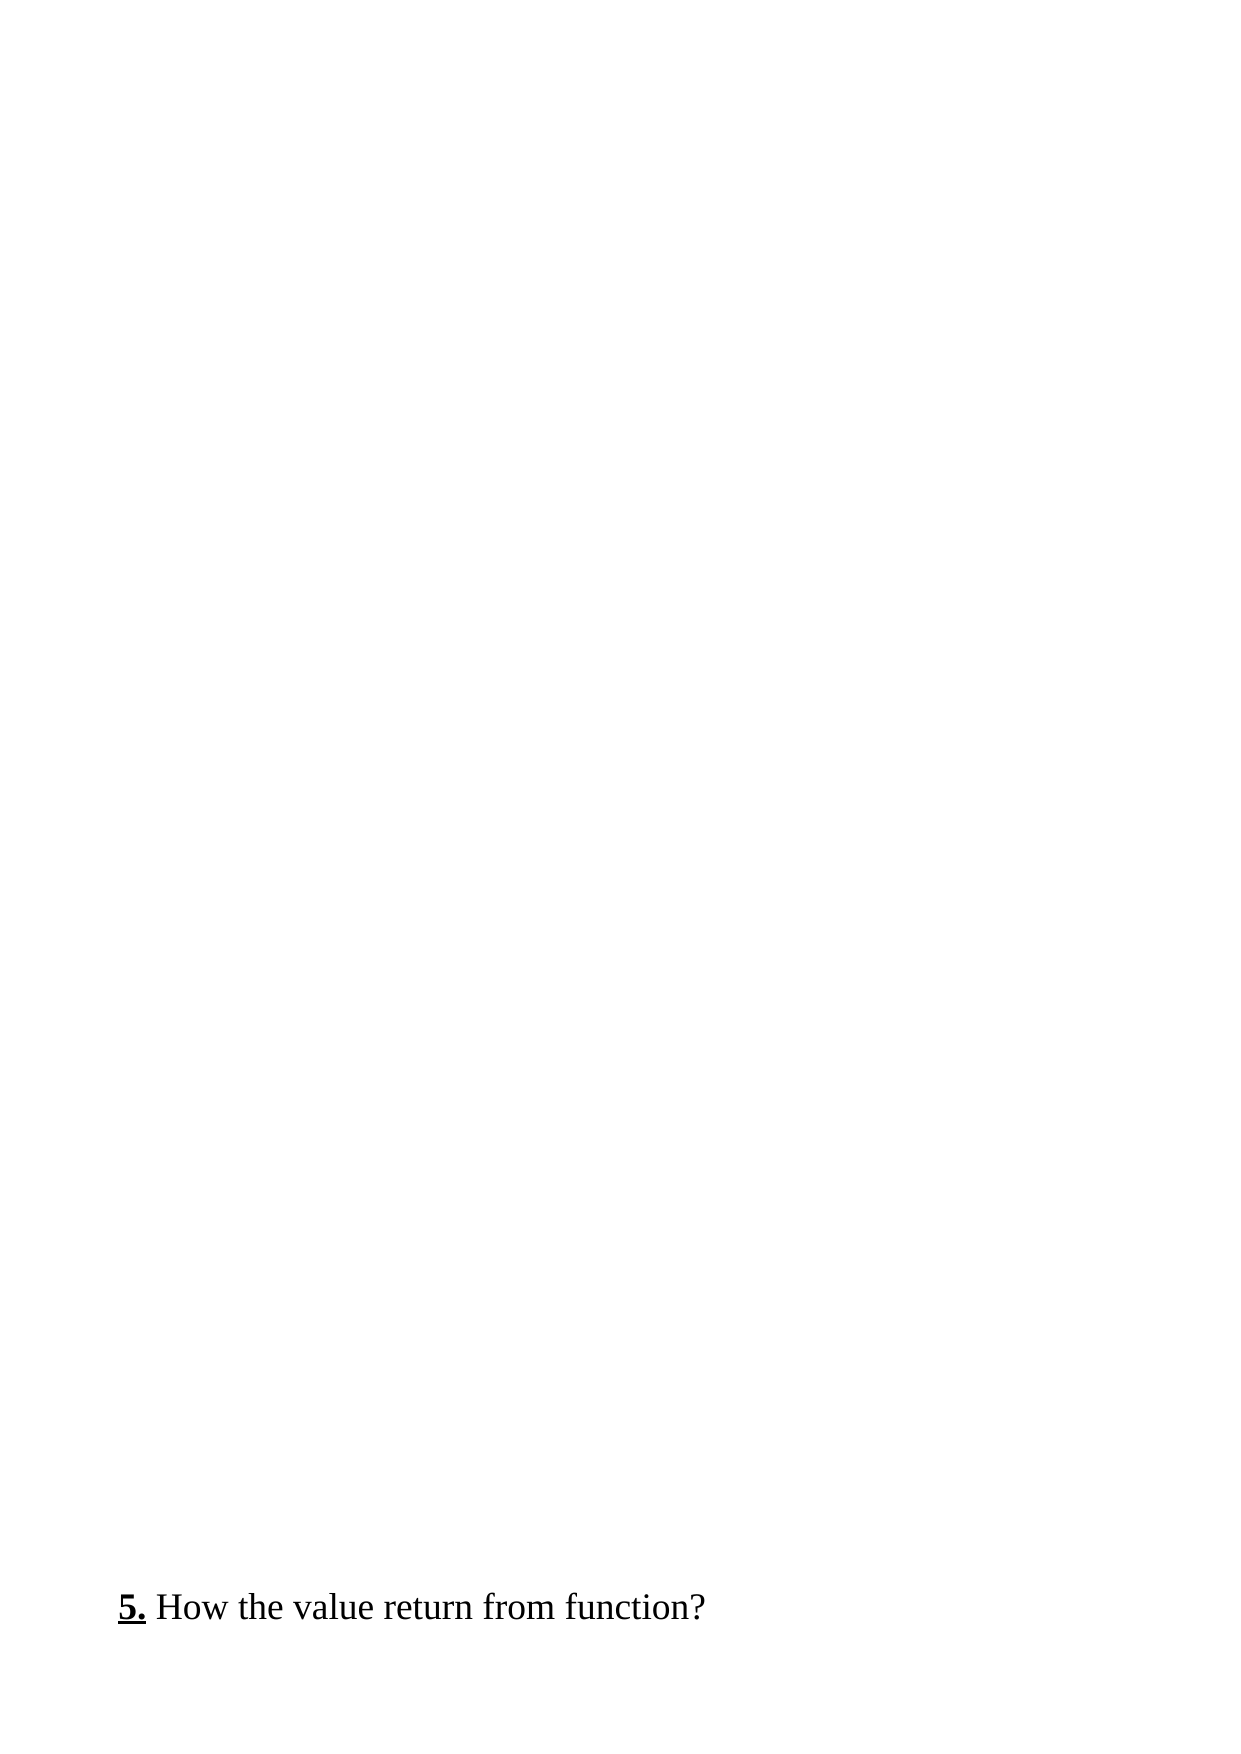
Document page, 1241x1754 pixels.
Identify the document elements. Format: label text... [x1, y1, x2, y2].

text 5. How the value return from function? [118, 1584, 1122, 1627]
